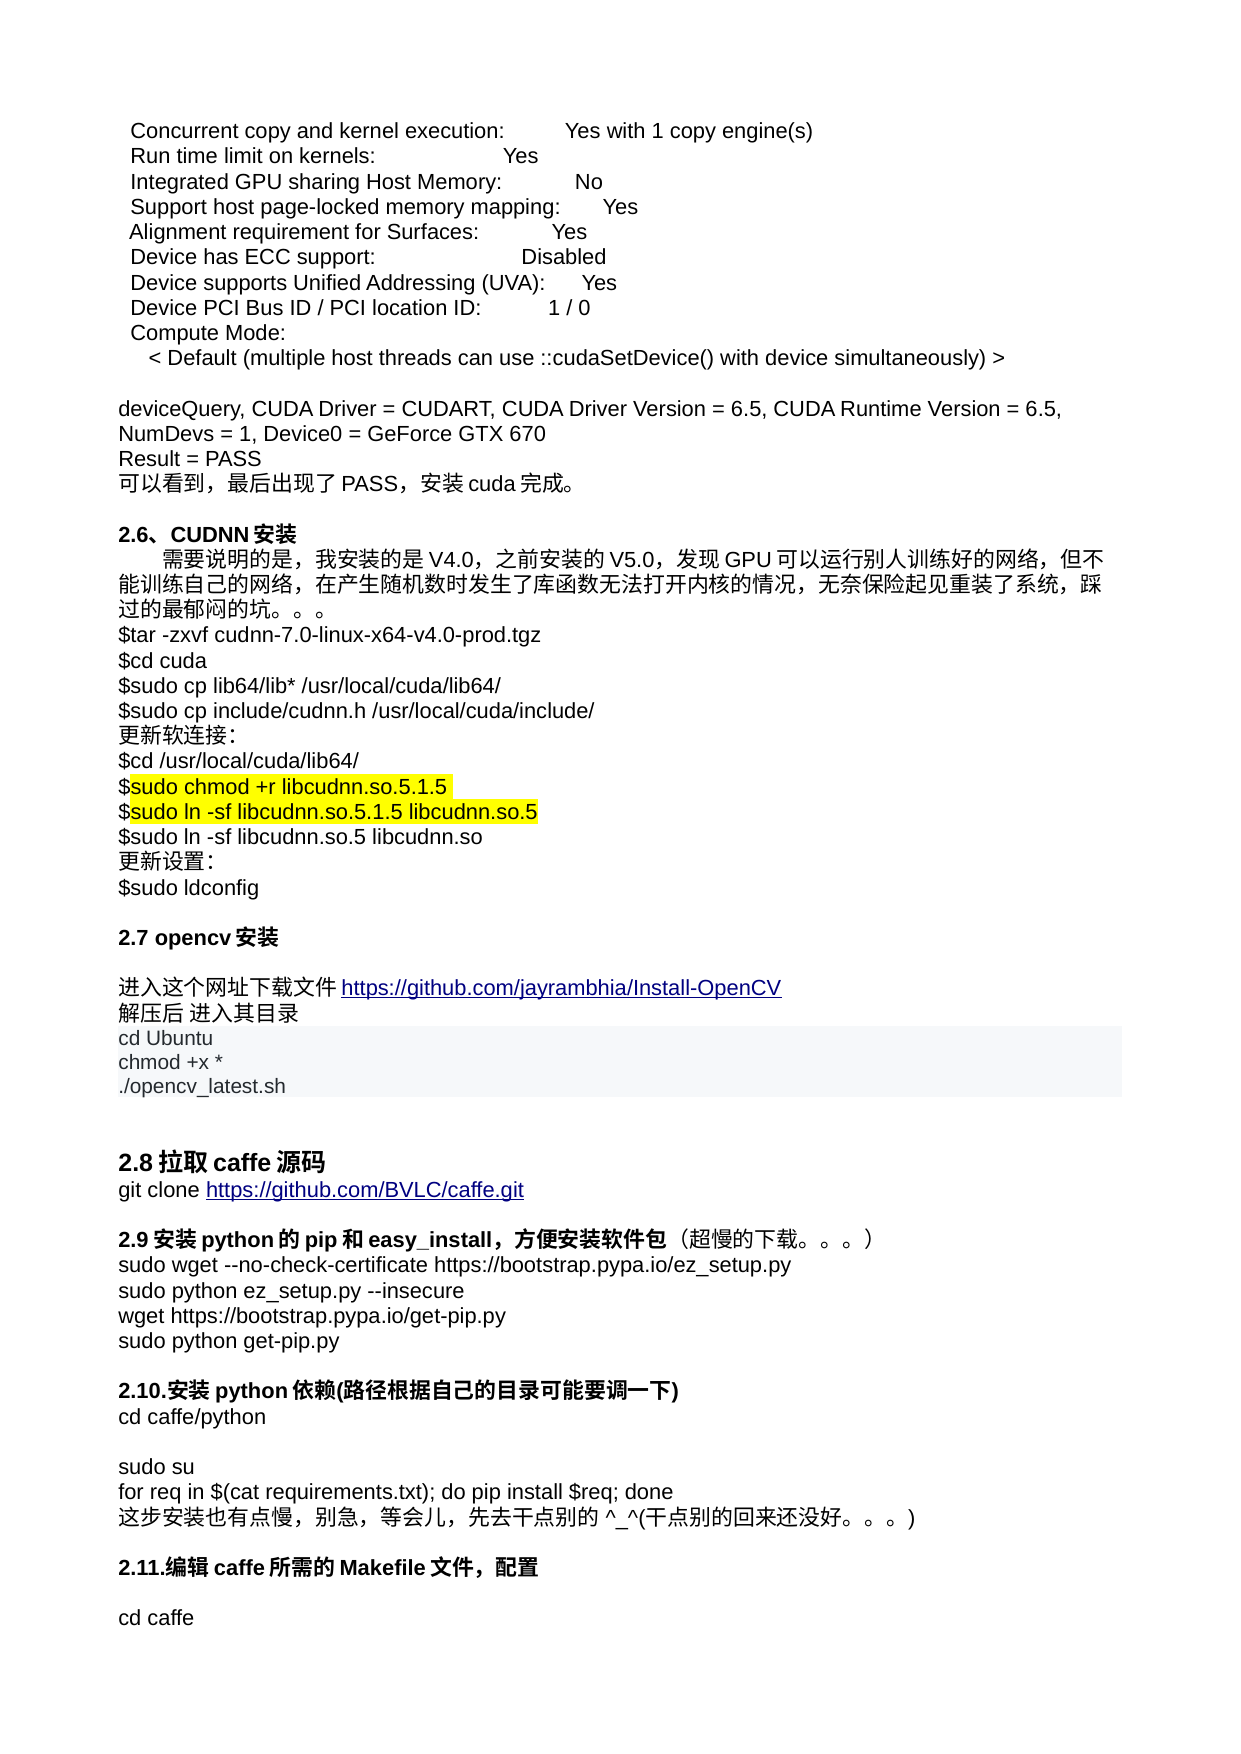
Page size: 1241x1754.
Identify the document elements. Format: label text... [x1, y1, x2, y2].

text Integrated GPU sharing Host Memory: No [118, 168, 1122, 194]
text Alignment requirement for Surfaces: Yes [118, 219, 1122, 244]
text chmod +x * [118, 1049, 1122, 1073]
text cd caffe [118, 1605, 1122, 1630]
text < Default (multiple host threads can use ::cudaSetDevice() with device simultaneously) > [118, 345, 1122, 370]
text sudo python ez_setup.py --insecure [118, 1277, 1122, 1303]
text cd caffe/python [118, 1403, 1122, 1429]
text Device PCI Bus ID / PCI location ID: 1 / 0 [118, 294, 1122, 320]
text 更新设置： [118, 849, 1122, 874]
text 2.9安装python的pip和easy_install，方便安装软件包（超慢的下载。。。） [118, 1227, 1122, 1252]
text 可以看到，最后出现了PASS，安装cuda完成。 [118, 471, 1122, 496]
text Result = PASS [118, 446, 1122, 471]
text 这步安装也有点慢，别急，等会儿，先去干点别的 ^_^(干点别的回来还没好。。。) [118, 1504, 1122, 1529]
text $sudo chmod +r libcudnn.so.5.1.5 [118, 773, 1122, 799]
text $sudo cp include/cudnn.h /usr/local/cuda/include/ [118, 698, 1122, 723]
subtitle 2.6、CUDNN安装 [118, 521, 1122, 547]
text $tar -zxvf cudnn-7.0-linux-x64-v4.0-prod.tgz [118, 622, 1122, 647]
text Device supports Unified Addressing (UVA): Yes [118, 269, 1122, 294]
text $sudo cp lib64/lib* /usr/local/cuda/lib64/ [118, 673, 1122, 698]
subtitle 2.7 opencv安装 [118, 925, 1122, 950]
text cd Ubuntu [118, 1026, 1122, 1049]
text $sudo ln -sf libcudnn.so.5.1.5 libcudnn.so.5 [118, 799, 1122, 824]
text deviceQuery, CUDA Driver = CUDART, CUDA Driver Version = 6.5, CUDA Runtime Version = 6.5, NumDevs = 1, Device0 = GeForce GTX 670 [118, 395, 1122, 446]
text 进入这个网址下载文件https://github.com/jayrambhia/Install-OpenCV [118, 975, 1122, 1000]
text sudo su [118, 1454, 1122, 1479]
text sudo wget --no-check-certificate https://bootstrap.pypa.io/ez_setup.py [118, 1252, 1122, 1277]
text wget https://bootstrap.pypa.io/get-pip.py [118, 1303, 1122, 1328]
text sudo python get-pip.py [118, 1328, 1122, 1353]
text ./opencv_latest.sh [118, 1073, 1122, 1097]
text for req in $(cat requirements.txt); do pip install $req; done [118, 1479, 1122, 1504]
text $cd /usr/local/cuda/lib64/ [118, 748, 1122, 773]
text $sudo ldconfig [118, 874, 1122, 899]
text Support host page-locked memory mapping: Yes [118, 194, 1122, 219]
text 2.11.编辑caffe所需的Makefile文件，配置 [118, 1555, 1122, 1580]
text 更新软连接： [118, 723, 1122, 748]
text $cd cuda [118, 647, 1122, 673]
text 2.8拉取caffe源码 [118, 1148, 1122, 1177]
text Compute Mode: [118, 320, 1122, 345]
text Run time limit on kernels: Yes [118, 143, 1122, 168]
text Concurrent copy and kernel execution: Yes with 1 copy engine(s) [118, 118, 1122, 143]
text 2.10.安装python依赖(路径根据自己的目录可能要调一下) [118, 1378, 1122, 1403]
text $sudo ln -sf libcudnn.so.5 libcudnn.so [118, 824, 1122, 849]
text Device has ECC support: Disabled [118, 244, 1122, 269]
text 需要说明的是，我安装的是V4.0，之前安装的V5.0，发现GPU可以运行别人训练好的网络，但不能训练自己的网络，在产生随机数时发生了库函数无法打开内核的情况，无奈保险起见重装了系统，踩过的最郁闷的坑。。。 [118, 547, 1122, 622]
text git clone https://github.com/BVLC/caffe.git [118, 1177, 1122, 1202]
text 解压后 进入其目录 [118, 1000, 1122, 1026]
